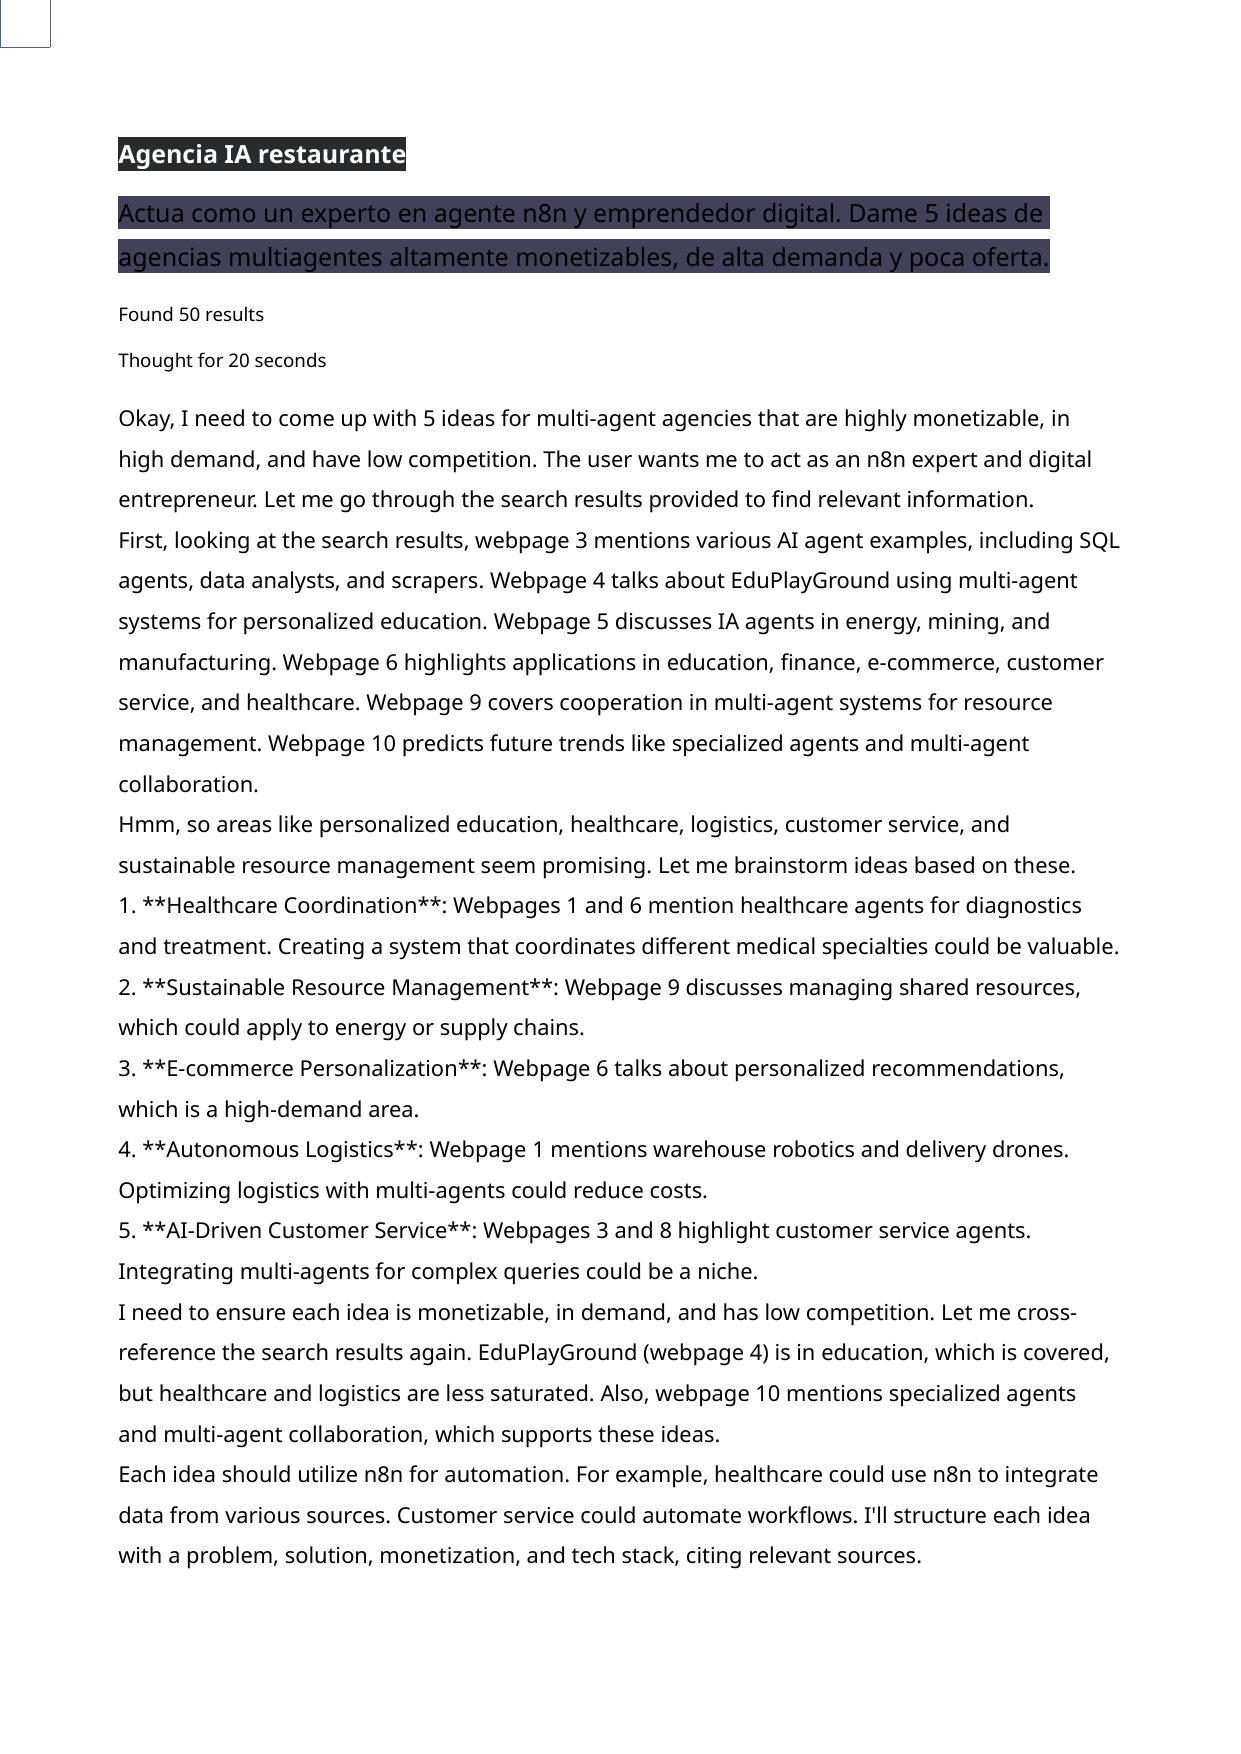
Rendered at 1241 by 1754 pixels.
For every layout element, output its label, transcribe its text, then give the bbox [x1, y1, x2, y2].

text Actua como un experto en agente n8n y emprendedor digital. Dame 5 ideas de agencias multiagentes altamente monetizables, de alta demanda y poca oferta. [118, 186, 1122, 273]
text 4. **Autonomous Logistics**: Webpage 1 mentions warehouse robotics and delivery drones. Optimizing logistics with multi-agents could reduce costs. [118, 1123, 1122, 1204]
text Agencia IA restaurante [118, 137, 1122, 171]
text 3. **E-commerce Personalization**: Webpage 6 talks about personalized recommendations, which is a high-demand area. [118, 1042, 1122, 1123]
text Found 50 results [118, 298, 1113, 326]
text Hmm, so areas like personalized education, healthcare, logistics, customer service, and sustainable resource management seem promising. Let me brainstorm ideas based on these. [118, 798, 1122, 879]
text First, looking at the search results, webpage 3 mentions various AI agent examples, including SQL agents, data analysts, and scrapers. Webpage 4 talks about EduPlayGround using multi-agent systems for personalized education. Webpage 5 discusses IA agents in energy, mining, and manufacturing. Webpage 6 highlights applications in education, finance, e-commerce, customer service, and healthcare. Webpage 9 covers cooperation in multi-agent systems for resource management. Webpage 10 predicts future trends like specialized agents and multi-agent collaboration. [118, 514, 1122, 798]
text 2. **Sustainable Resource Management**: Webpage 9 discusses managing shared resources, which could apply to energy or supply chains. [118, 961, 1122, 1042]
text 5. **AI-Driven Customer Service**: Webpages 3 and 8 highlight customer service agents. Integrating multi-agents for complex queries could be a niche. [118, 1204, 1122, 1286]
text I need to ensure each idea is monetizable, in demand, and has low competition. Let me cross-reference the search results again. EduPlayGround (webpage 4) is in education, which is covered, but healthcare and logistics are less saturated. Also, webpage 10 mentions specialized agents and multi-agent collaboration, which supports these ideas. [118, 1286, 1122, 1448]
text Thought for 20 seconds [118, 345, 1113, 373]
text Okay, I need to come up with 5 ideas for multi-agent agencies that are highly monetizable, in high demand, and have low competition. The user wants me to act as an n8n expert and digital entrepreneur. Let me go through the search results provided to find relevant information. [118, 392, 1122, 514]
text Each idea should utilize n8n for automation. For example, healthcare could use n8n to integrate data from various sources. Customer service could automate workflows. I'll structure each idea with a problem, solution, monetization, and tech stack, citing relevant sources. [118, 1448, 1122, 1570]
text 1. **Healthcare Coordination**: Webpages 1 and 6 mention healthcare agents for diagnostics and treatment. Creating a system that coordinates different medical specialties could be valuable. [118, 879, 1122, 961]
